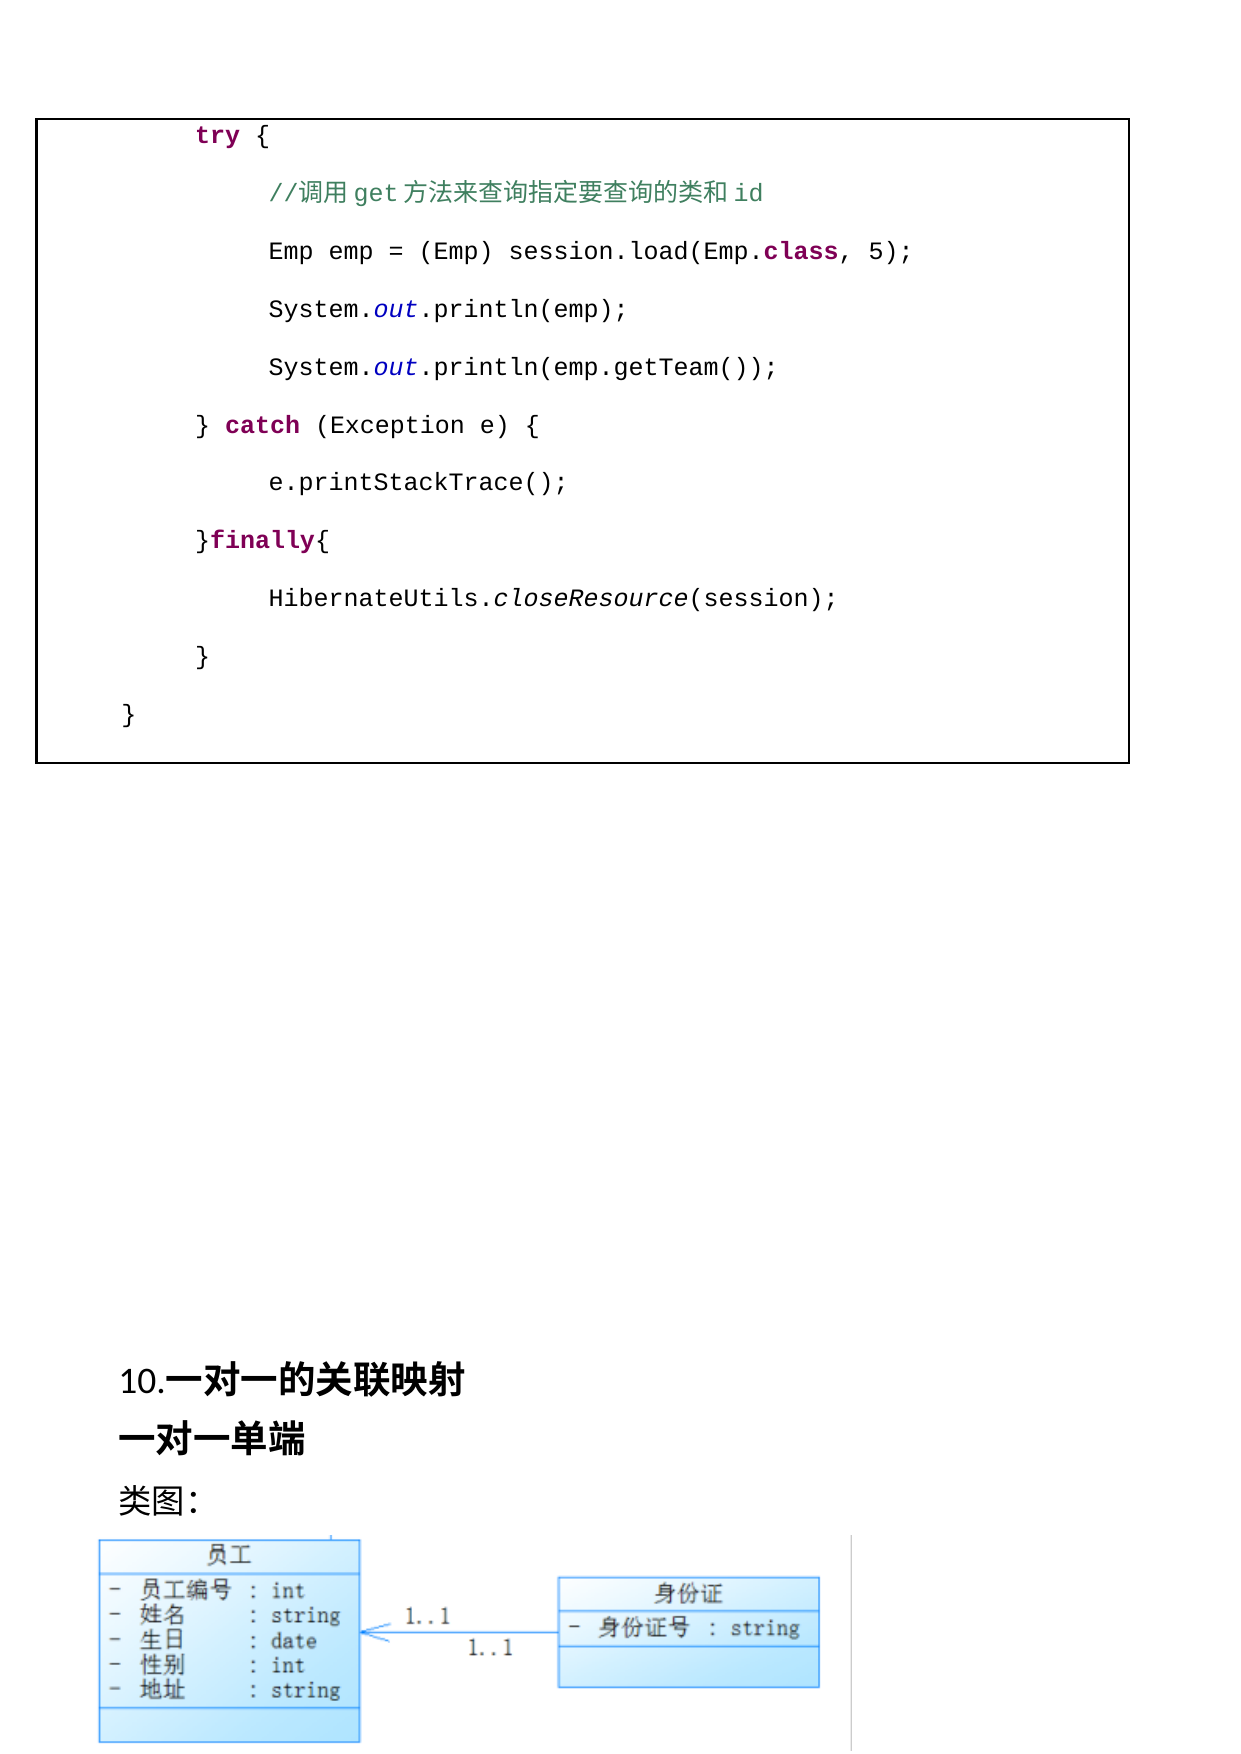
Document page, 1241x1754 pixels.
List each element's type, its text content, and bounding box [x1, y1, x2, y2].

text 类图： [118, 1475, 1122, 1523]
picture [85, 1535, 853, 1751]
text 10.一对一的关联映射 [118, 1349, 1122, 1404]
text 一对一单端 [118, 1416, 1122, 1462]
table_header try { //调用get方法来查询指定要查询的类和id Emp emp = (Emp) session.load(Emp.class, 5); System.out.println(emp); System.out.println(emp.getTeam()); } catch (Exception e) { e.printStackTrace(); }finally{ HibernateUtils.closeResource(session); } } [38, 120, 1128, 762]
